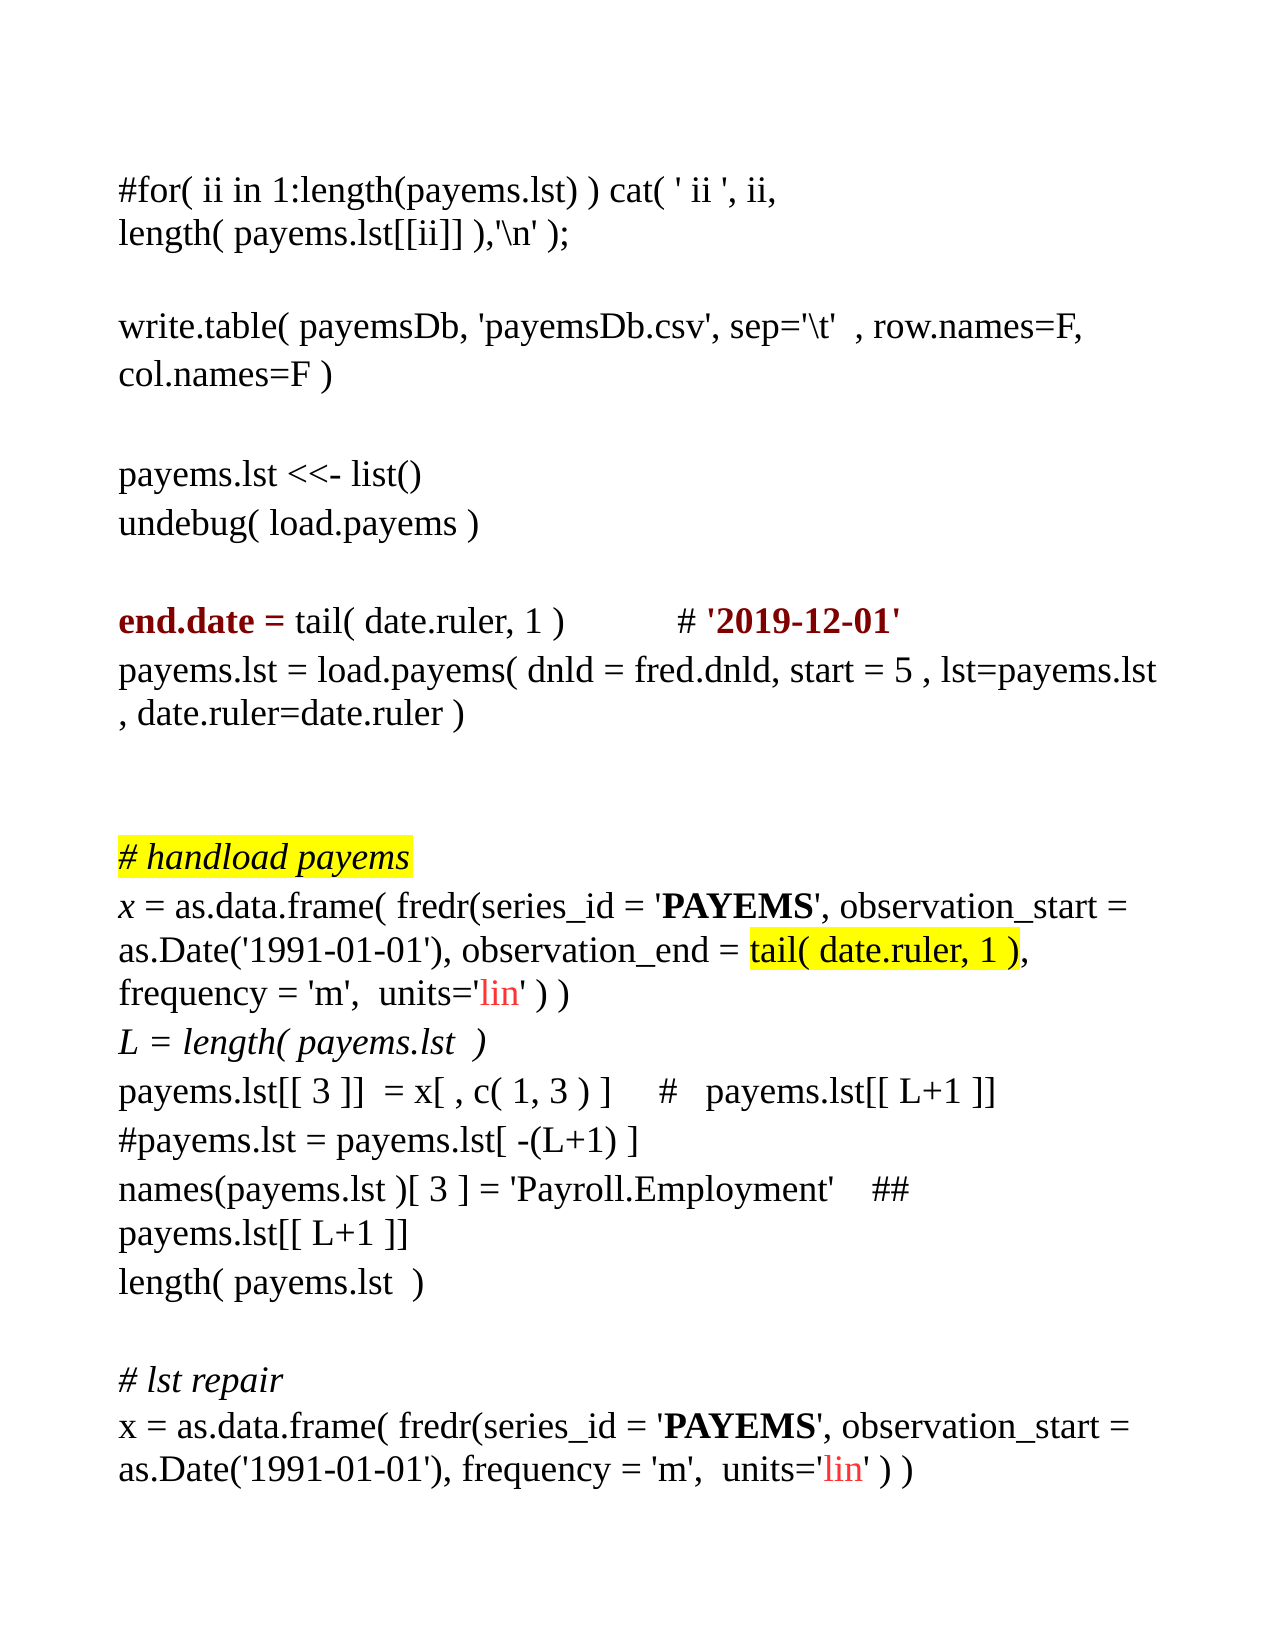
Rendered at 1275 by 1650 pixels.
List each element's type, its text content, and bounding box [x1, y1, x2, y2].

text x = as.data.frame( fredr(series_id = 'PAYEMS', observation_start = as.Date('1991-01-01'), frequency = 'm', units='lin' ) ) [118, 1403, 1157, 1490]
text undebug( load.payems ) [118, 500, 1157, 543]
text # handload payems [118, 835, 1157, 878]
text #payems.lst = payems.lst[ -(L+1) ] [118, 1118, 1157, 1161]
text length( payems.lst ) [118, 1259, 1157, 1302]
text # lst repair [118, 1357, 1157, 1401]
text end.date = tail( date.ruler, 1 ) # '2019-12-01' [118, 598, 1157, 642]
text #for( ii in 1:length(payems.lst) ) cat( ' ii ', ii, length( payems.lst[[ii]] ),'\n' ); [118, 167, 1157, 253]
text names(payems.lst )[ 3 ] = 'Payroll.Employment' ## payems.lst[[ L+1 ]] [118, 1167, 1157, 1253]
text x = as.data.frame( fredr(series_id = 'PAYEMS', observation_start = as.Date('1991-01-01'), observation_end = tail( date.ruler, 1 ), frequency = 'm', units='lin' ) ) [118, 884, 1157, 1013]
text payems.lst = load.payems( dnld = fred.dnld, start = 5 , lst=payems.lst , date.ruler=date.ruler ) [118, 648, 1157, 734]
text L = length( payems.lst ) [118, 1019, 1157, 1062]
text payems.lst <<- list() [118, 451, 1157, 494]
text write.table( payemsDb, 'payemsDb.csv', sep='\t' , row.names=F, col.names=F ) [118, 304, 1157, 394]
text payems.lst[[ 3 ]] = x[ , c( 1, 3 ) ] # payems.lst[[ L+1 ]] [118, 1068, 1157, 1112]
